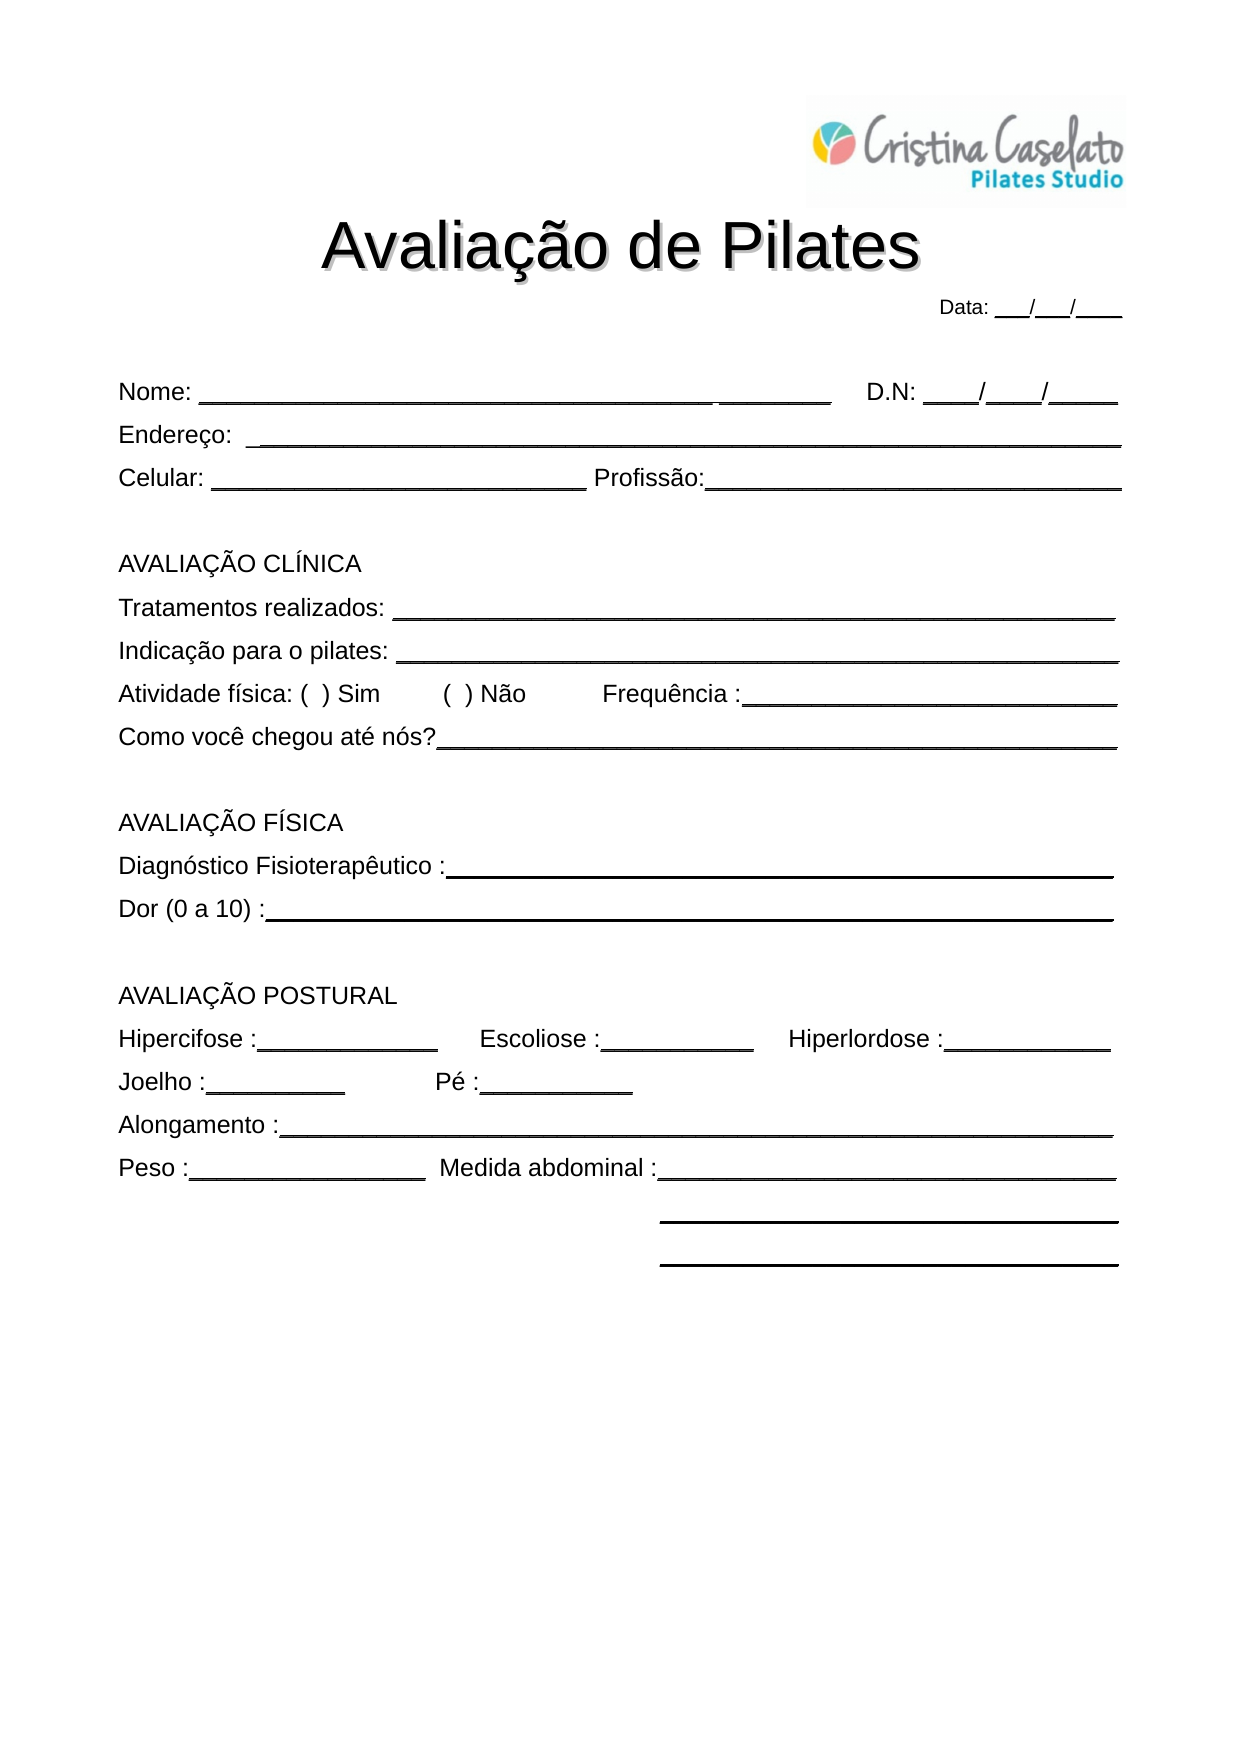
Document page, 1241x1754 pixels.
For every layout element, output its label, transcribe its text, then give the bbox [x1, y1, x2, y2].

text Endereço: _______________________________________________________________ [118, 420, 1122, 449]
text AVALIAÇÃO POSTURAL [118, 981, 1122, 1009]
text Indicação para o pilates: ____________________________________________________ [118, 636, 1122, 664]
text Como você chegou até nós?_________________________________________________ [118, 722, 1122, 751]
text Alongamento :____________________________________________________________ [118, 1110, 1122, 1139]
text Joelho :__________ Pé :___________ [118, 1067, 1122, 1096]
text Atividade física: ( ) Sim ( ) Não Frequência :___________________________ [118, 679, 1122, 707]
text _________________________________ [118, 1239, 1122, 1268]
picture [806, 95, 1127, 208]
text Diagnóstico Fisioterapêutico :________________________________________________ [118, 851, 1122, 880]
text Nome: _____________________________________ ________ D.N: ____/____/_____ [118, 377, 1122, 406]
text Hipercifose :_____________ Escoliose :___________ Hiperlordose :____________ [118, 1024, 1122, 1052]
text Dor (0 a 10) :_____________________________________________________________ [118, 894, 1122, 923]
text Celular: ___________________________ Profissão:______________________________ [118, 463, 1122, 492]
text AVALIAÇÃO CLÍNICA [118, 549, 1122, 578]
text _________________________________ [118, 1196, 1122, 1225]
text Peso :_________________ Medida abdominal :_________________________________ [118, 1153, 1122, 1182]
text Data: ___/___/____ [118, 291, 1122, 319]
text AVALIAÇÃO FÍSICA [118, 808, 1122, 837]
text Tratamentos realizados: ____________________________________________________ [118, 592, 1122, 621]
